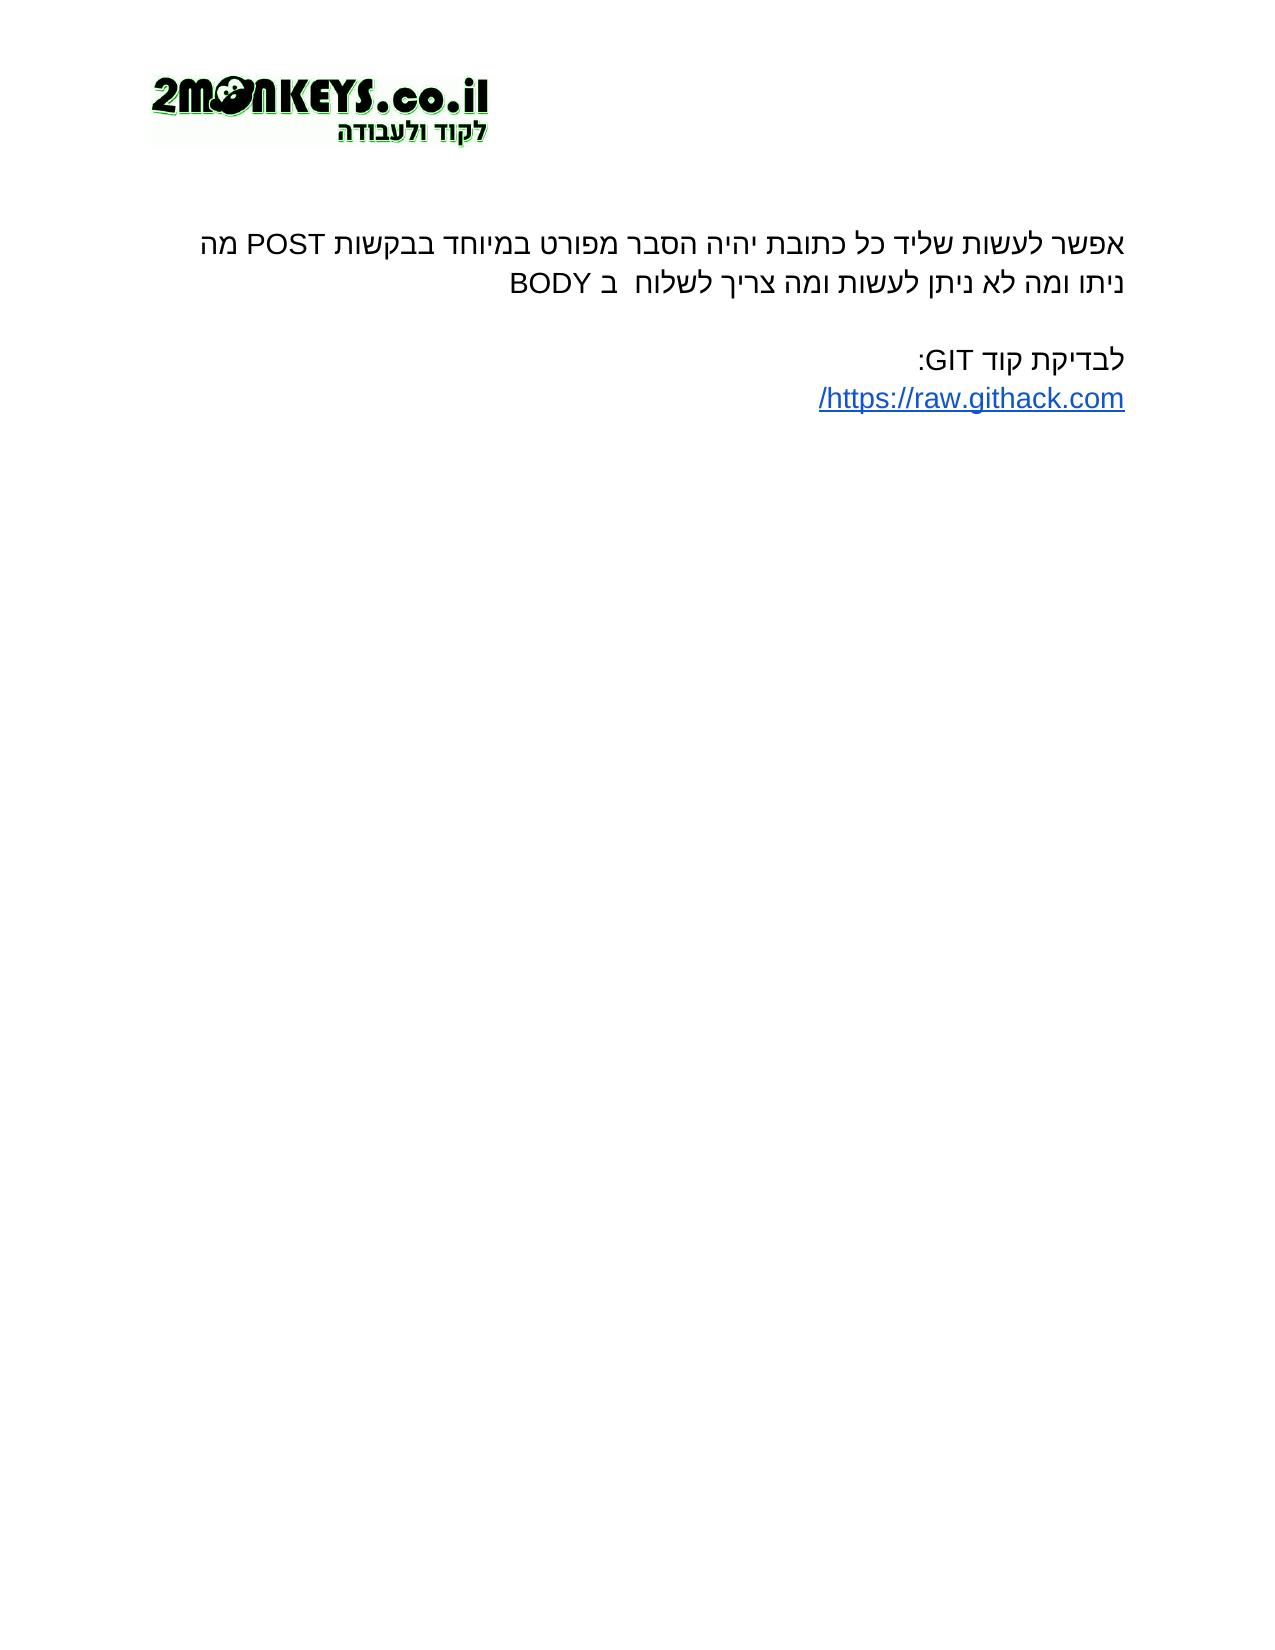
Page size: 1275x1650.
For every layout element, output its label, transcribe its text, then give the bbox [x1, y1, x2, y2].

picture [150, 75, 489, 148]
text לבדיקת קוד GIT: https://raw.githack.com/ [150, 343, 1125, 415]
text אפשר לעשות שליד כל כתובת יהיה הסבר מפורט במיוחד בבקשות POST מה ניתו ומה לא ניתן לעשות ומה צריך לשלוח ב BODY [150, 227, 1125, 338]
